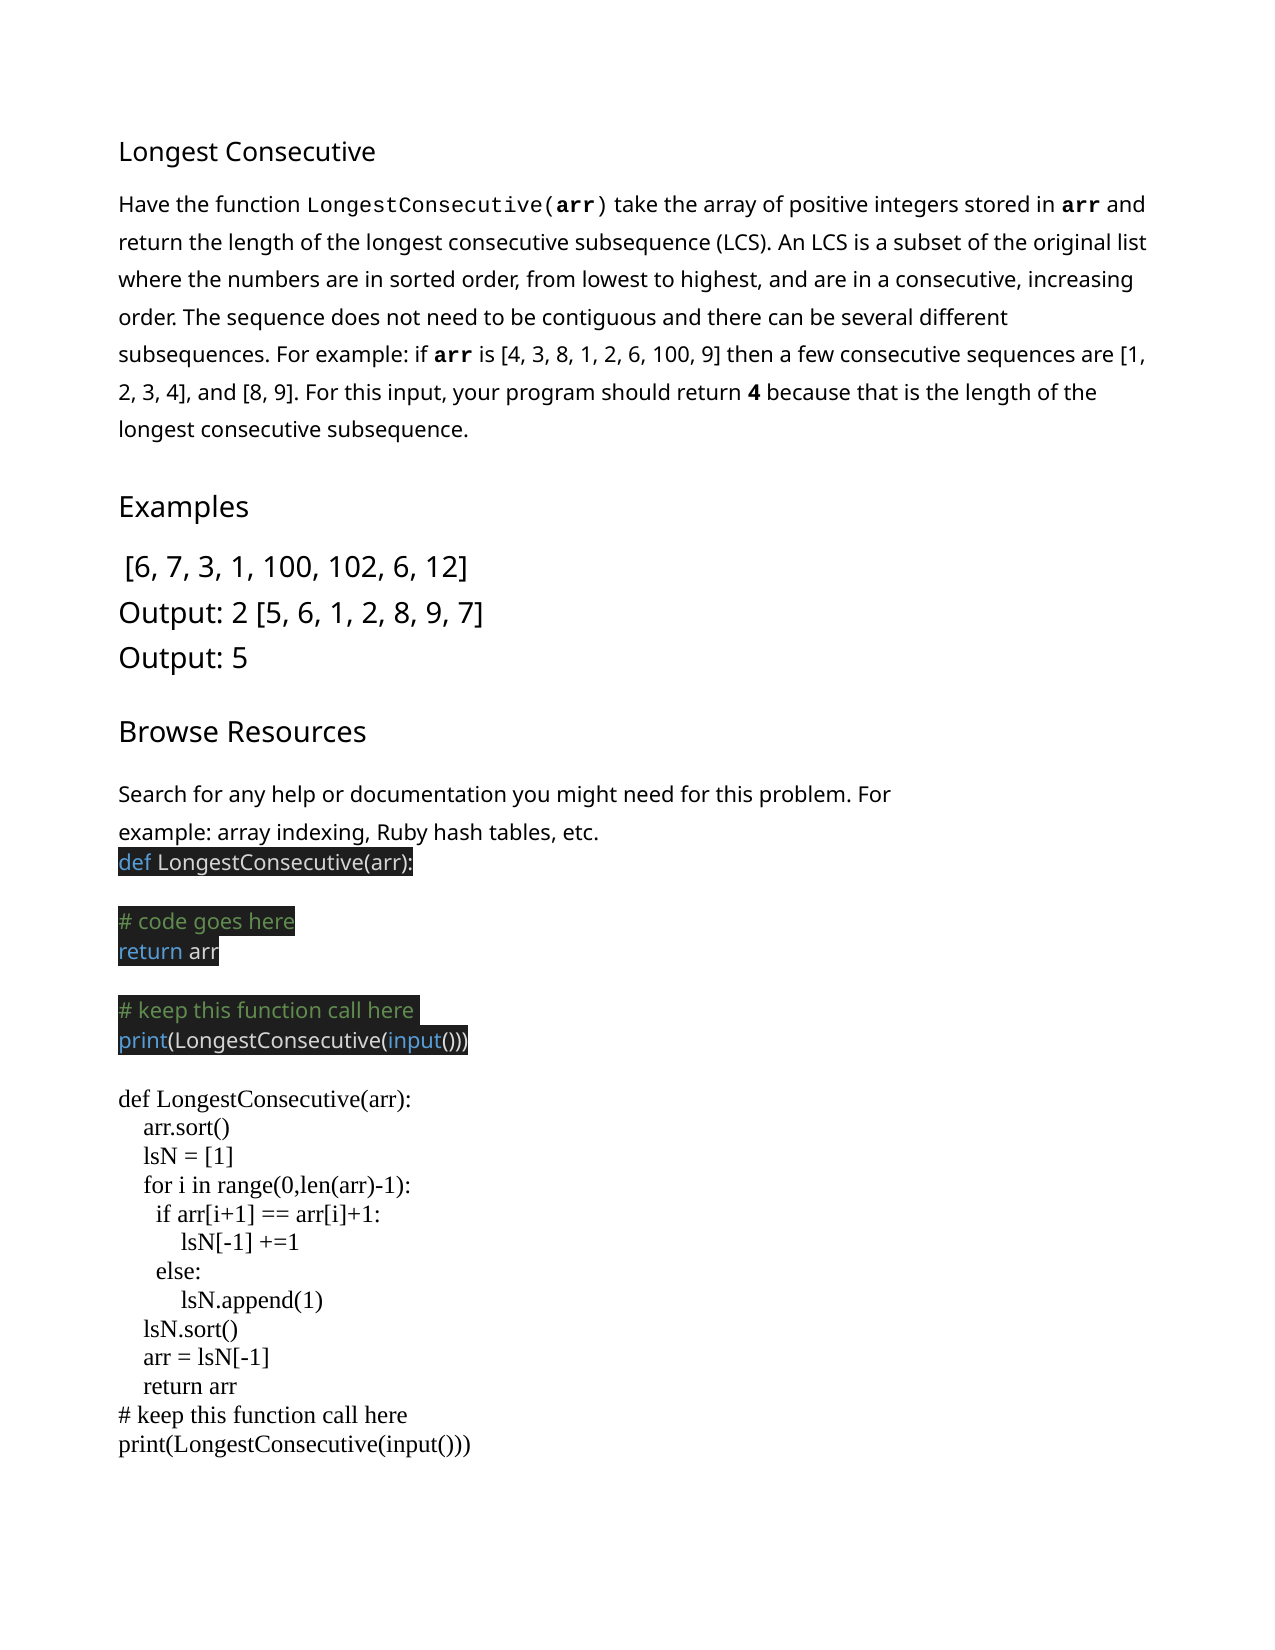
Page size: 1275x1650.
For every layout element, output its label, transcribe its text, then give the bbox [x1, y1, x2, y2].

subtitle Longest Consecutive [118, 133, 1157, 169]
text return arr [118, 936, 1157, 966]
text return arr [118, 1371, 1157, 1400]
text for i in range(0,len(arr)-1): [118, 1170, 1157, 1199]
text # keep this function call here [118, 1400, 1157, 1429]
text Search for any help or documentation you might need for this problem. For example: array indexing, Ruby hash tables, etc. [118, 772, 1157, 847]
text print(LongestConsecutive(input())) [118, 1429, 1157, 1457]
subtitle Examples [118, 487, 1157, 526]
text def LongestConsecutive(arr): [118, 1084, 1157, 1112]
text arr.sort() [118, 1112, 1157, 1141]
text def LongestConsecutive(arr): [118, 847, 1157, 876]
subtitle Browse Resources [118, 712, 1157, 751]
text Have the function LongestConsecutive(arr) take the array of positive integers stored in arr and return the length of the longest consecutive subsequence (LCS). An LCS is a subset of the original list where the numbers are in sorted order, from lowest to highest, and are in a consecutive, increasing order. The sequence does not need to be contiguous and there can be several different subsequences. For example: if arr is [4, 3, 8, 1, 2, 6, 100, 9] then a few consecutive sequences are [1, 2, 3, 4], and [8, 9]. For this input, your program should return 4 because that is the length of the longest consecutive subsequence. [118, 181, 1157, 444]
text # code goes here [118, 906, 1157, 936]
text if arr[i+1] == arr[i]+1: [118, 1199, 1157, 1227]
text arr = lsN[-1] [118, 1342, 1157, 1371]
text lsN[-1] +=1 [118, 1227, 1157, 1256]
text lsN.sort() [118, 1314, 1157, 1342]
text # keep this function call here [118, 995, 1157, 1025]
text print(LongestConsecutive(input())) [118, 1025, 1157, 1055]
text [6, 7, 3, 1, 100, 102, 6, 12] Output: 2 [5, 6, 1, 2, 8, 9, 7] Output: 5 [118, 547, 1157, 677]
text else: [118, 1256, 1157, 1285]
text lsN = [1] [118, 1141, 1157, 1170]
text lsN.append(1) [118, 1285, 1157, 1314]
